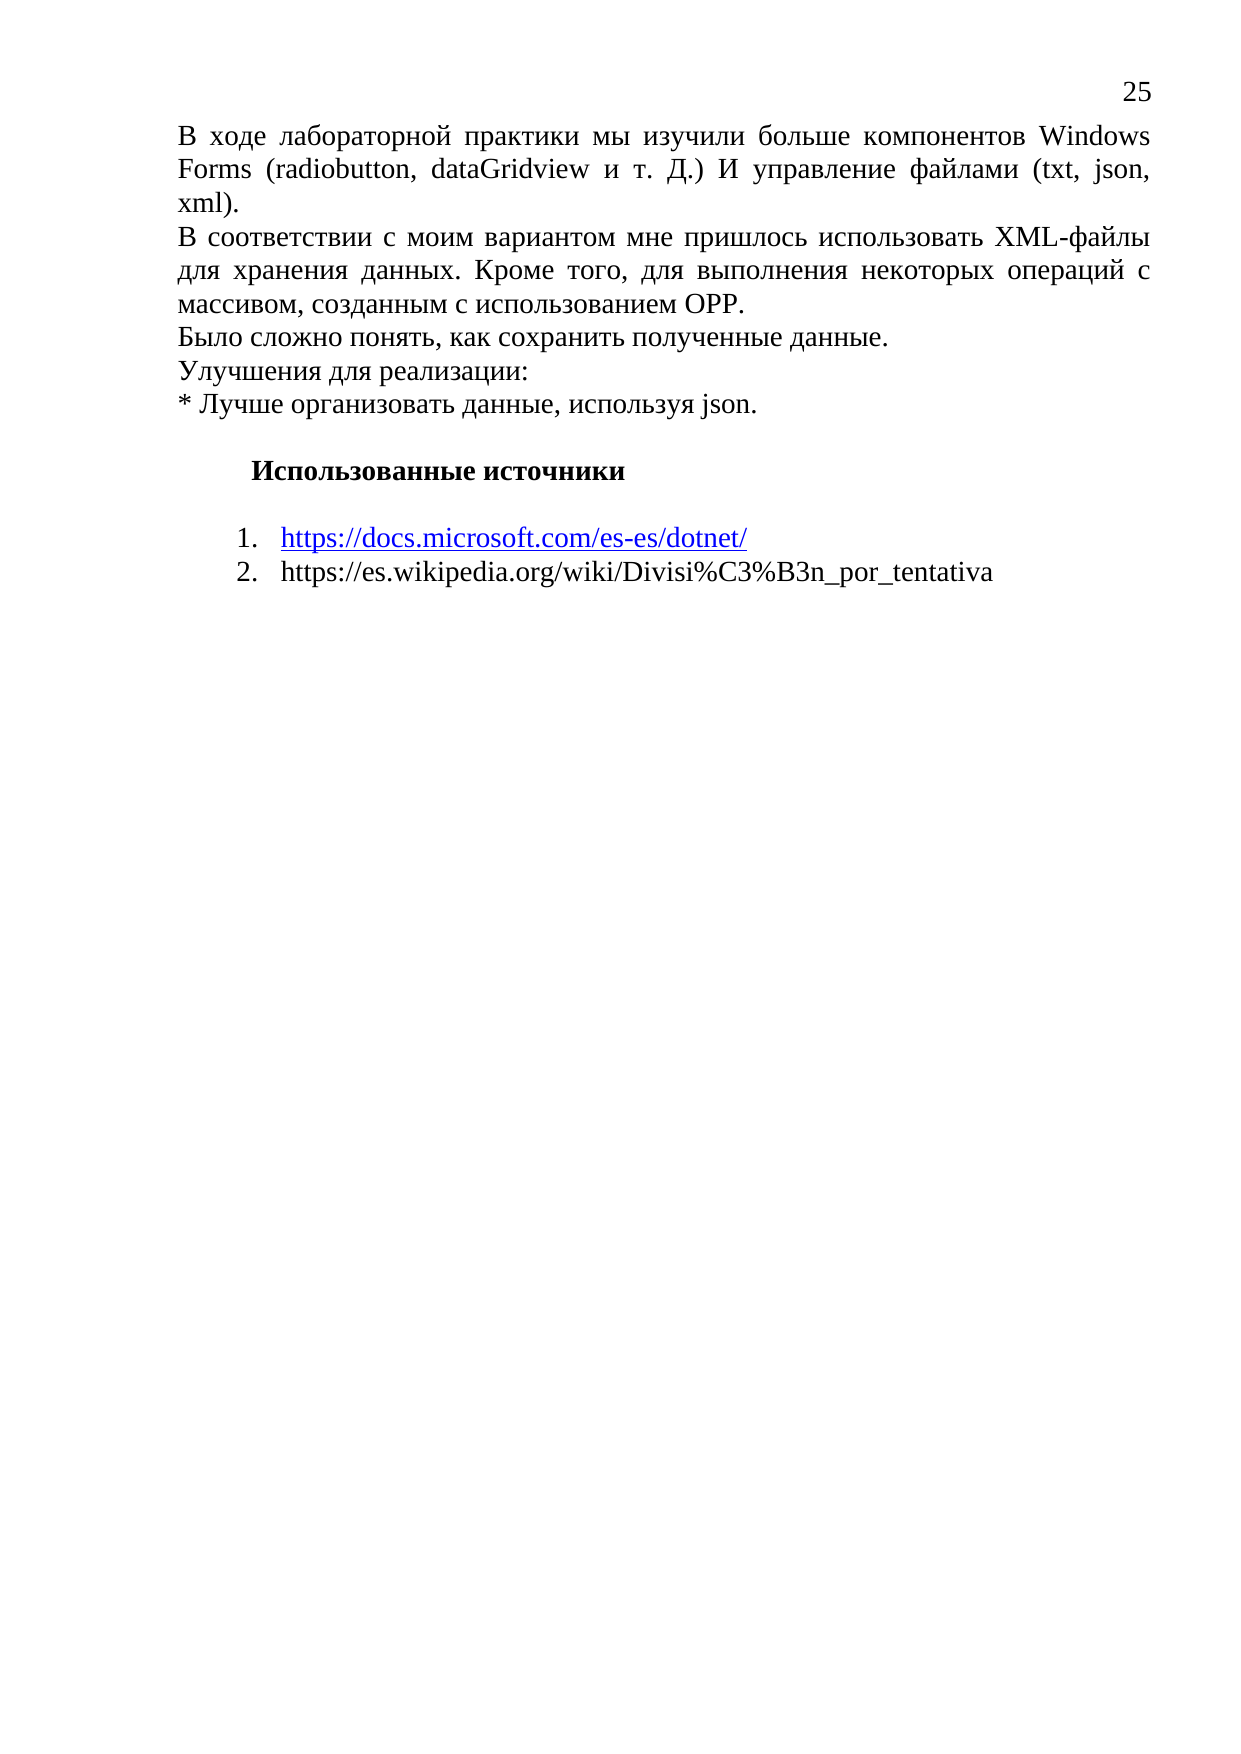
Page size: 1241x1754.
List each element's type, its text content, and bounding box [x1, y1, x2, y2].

text * Лучше организовать данные, используя json. [177, 386, 1152, 420]
text В ходе лабораторной практики мы изучили больше компонентов Windows Forms (radiobutton, dataGridview и т. Д.) И управление файлами (txt, json, xml). [177, 118, 1152, 219]
text Улучшения для реализации: [177, 353, 1152, 386]
list https://docs.microsoft.com/es-es/dotnet/ [177, 521, 1152, 554]
text В соответствии с моим вариантом мне пришлось использовать XML-файлы для хранения данных. Кроме того, для выполнения некоторых операций с массивом, созданным с использованием OPP. [177, 219, 1152, 319]
list https://es.wikipedia.org/wiki/Divisi%C3%B3n_por_tentativa [177, 554, 1152, 588]
text Было сложно понять, как сохранить полученные данные. [177, 319, 1152, 353]
text Использованные источники [177, 453, 1152, 487]
